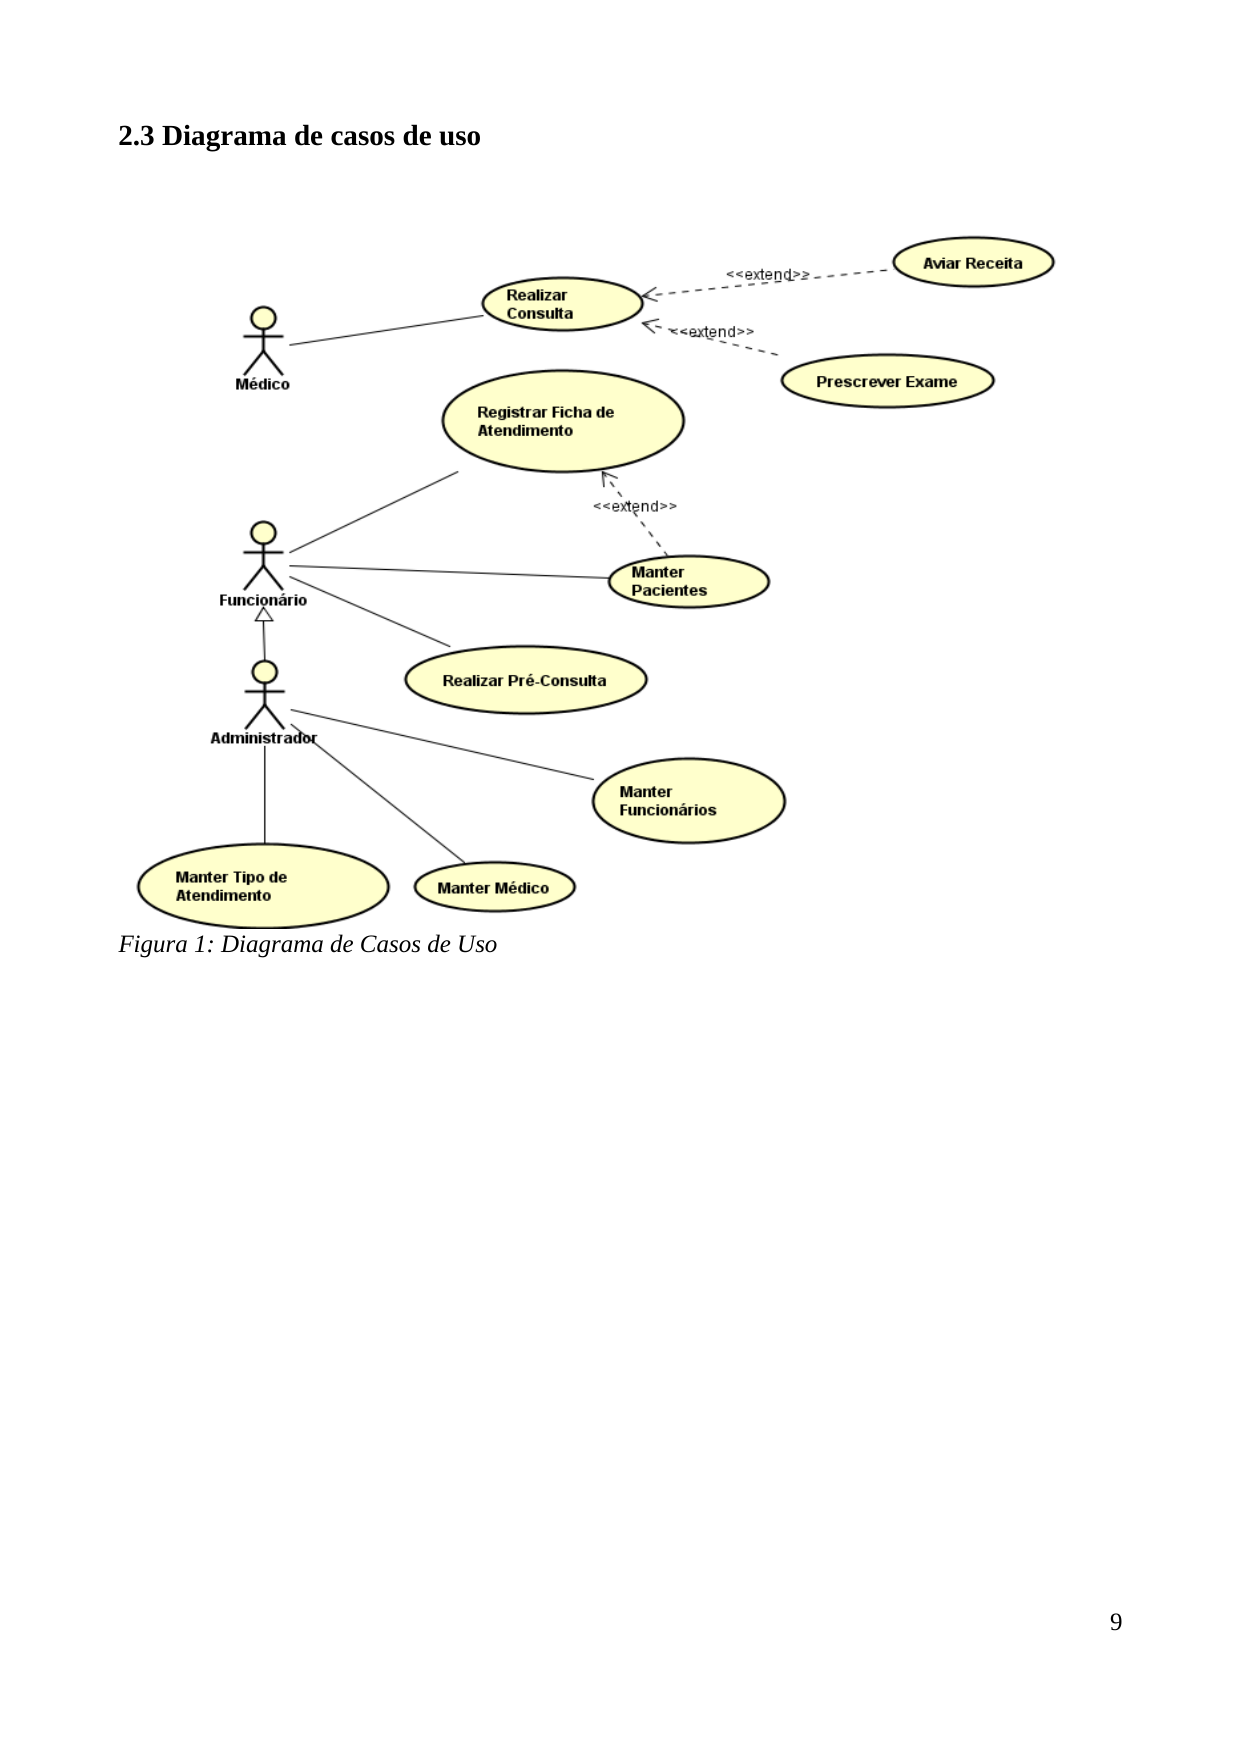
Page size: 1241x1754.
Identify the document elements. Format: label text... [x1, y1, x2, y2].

picture [118, 231, 1122, 929]
text Figura 1: Diagrama de Casos de Uso [118, 929, 1122, 957]
text 2.3 Diagrama de casos de uso [118, 118, 1122, 152]
